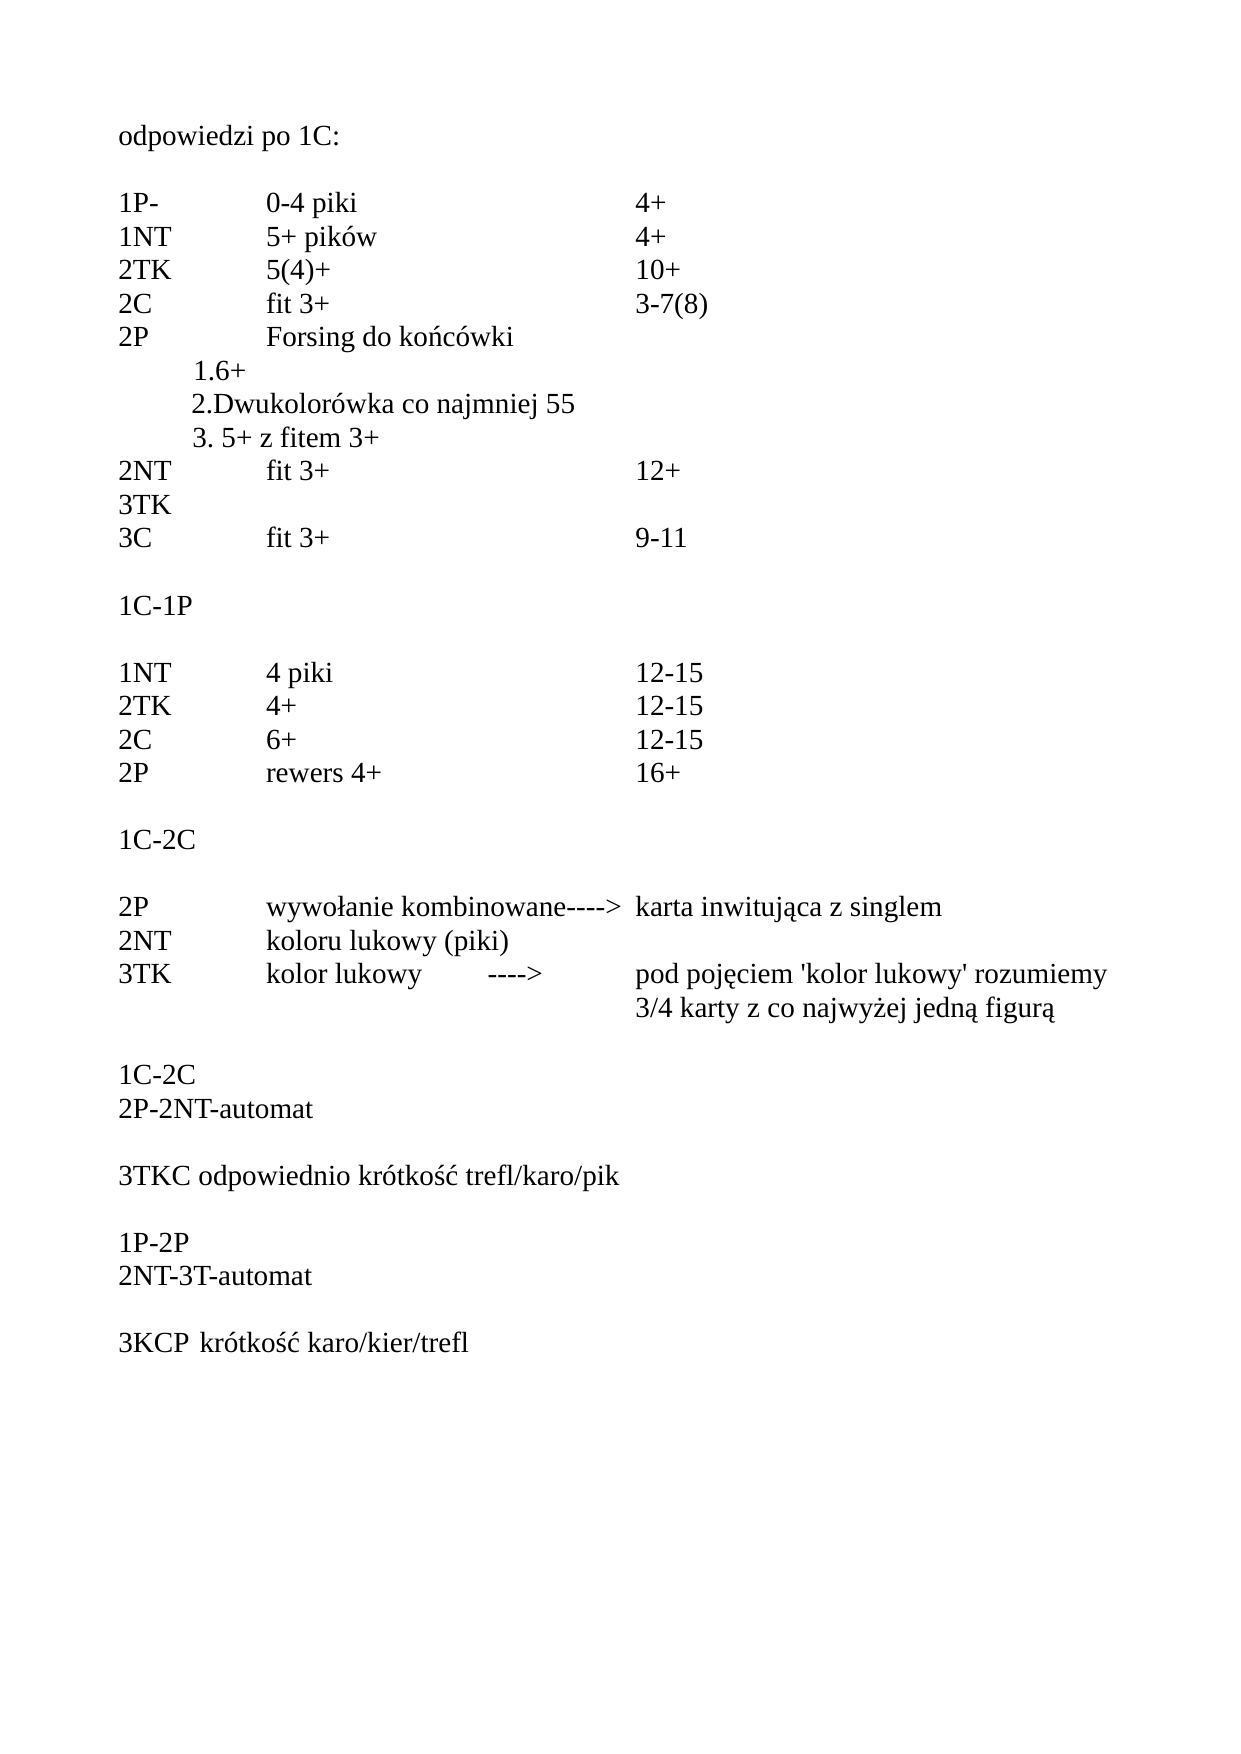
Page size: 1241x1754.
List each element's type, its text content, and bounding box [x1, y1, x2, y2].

text 2C 6+ 12-15 [118, 722, 1122, 755]
text 2NT koloru lukowy (piki) [118, 923, 1122, 957]
text 2P-2NT-automat [118, 1091, 1122, 1124]
text 3TK [118, 487, 1122, 521]
text 2C fit 3+ 3-7(8) [118, 286, 1122, 319]
text 2TK 4+ 12-15 [118, 688, 1122, 722]
text odpowiedzi po 1C: [118, 118, 1122, 152]
text 3C fit 3+ 9-11 [118, 521, 1122, 554]
text 3KCP krótkość karo/kier/trefl [118, 1326, 1122, 1359]
list 1.6+ [156, 353, 1122, 386]
text 1NT 5+ pików 4+ [118, 219, 1122, 252]
text 1NT 4 piki 12-15 [118, 655, 1122, 688]
text 2P Forsing do końcówki [118, 319, 1122, 353]
text 1C-2C [118, 822, 1122, 856]
text 1P- 0-4 piki 4+ [118, 185, 1122, 219]
text 2NT fit 3+ 12+ [118, 453, 1122, 487]
text 2P rewers 4+ 16+ [118, 755, 1122, 789]
text 2NT-3T-automat [118, 1258, 1122, 1292]
text 3. 5+ z fitem 3+ [118, 420, 1122, 453]
text 1C-1P [118, 588, 1122, 621]
text 3TKC odpowiednio krótkość trefl/karo/pik [118, 1158, 1122, 1191]
text 2TK 5(4)+ 10+ [118, 252, 1122, 286]
text 2P wywołanie kombinowane----> karta inwitująca z singlem [118, 889, 1122, 923]
text 1C-2C [118, 1057, 1122, 1091]
text 3/4 karty z co najwyżej jedną figurą [118, 990, 1122, 1024]
text 3TK kolor lukowy ----> pod pojęciem 'kolor lukowy' rozumiemy [118, 957, 1122, 990]
text 2.Dwukolorówka co najmniej 55 [118, 386, 1122, 420]
text 1P-2P [118, 1225, 1122, 1258]
